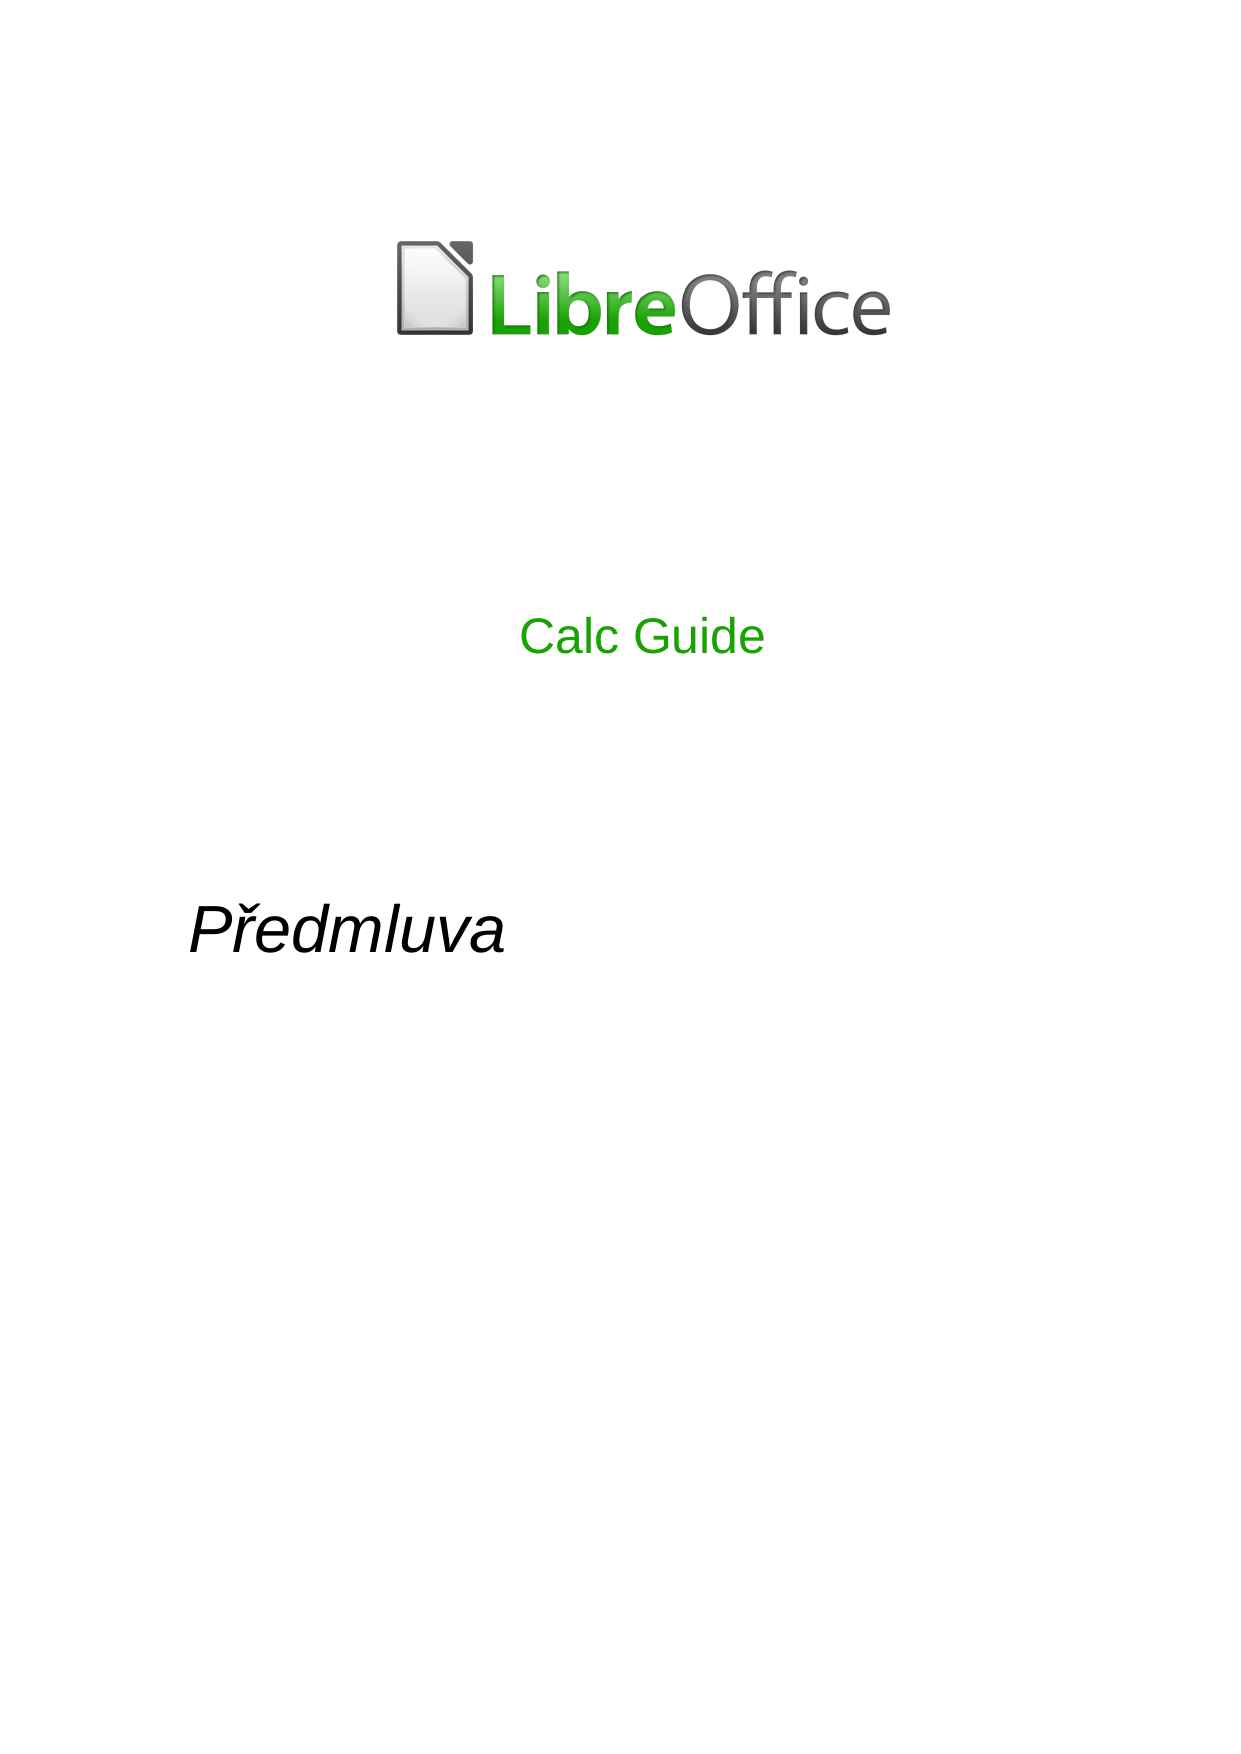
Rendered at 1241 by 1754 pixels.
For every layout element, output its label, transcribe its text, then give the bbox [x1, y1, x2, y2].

title Předmluva [188, 889, 1098, 966]
text Calc Guide [188, 607, 1098, 664]
picture [392, 236, 893, 342]
